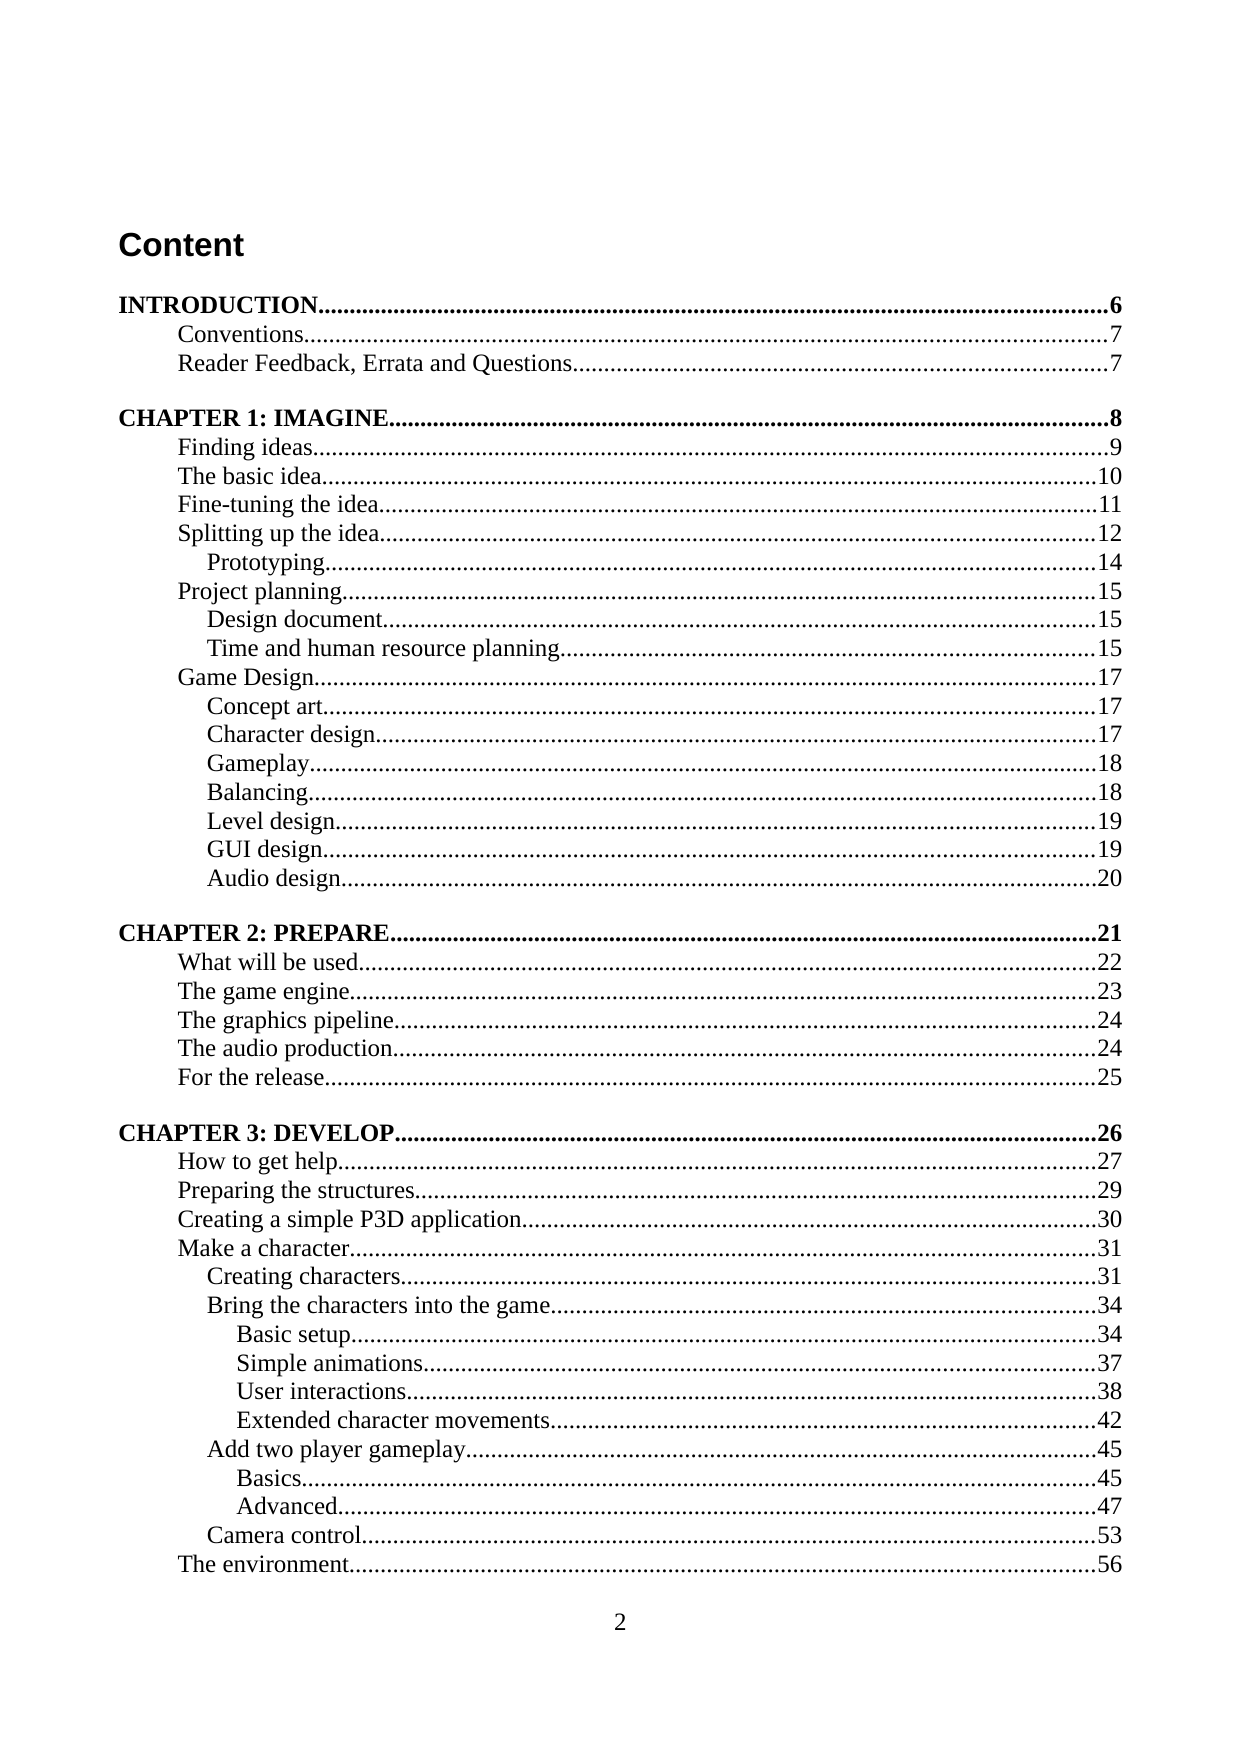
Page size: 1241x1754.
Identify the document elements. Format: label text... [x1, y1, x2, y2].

text Character design 17 [207, 719, 1122, 748]
text Conventions 7 [177, 319, 1122, 348]
text Concept art 17 [207, 691, 1122, 719]
text Chapter 2: Prepare 21 [118, 918, 1122, 947]
text Chapter 3: Develop 26 [118, 1118, 1122, 1146]
text For the release 25 [177, 1062, 1122, 1091]
text Add two player gameplay 45 [207, 1434, 1122, 1463]
text Game Design 17 [177, 662, 1122, 691]
text Splitting up the idea 12 [177, 518, 1122, 547]
subtitle Content [118, 225, 1122, 264]
text Camera control 53 [207, 1520, 1122, 1549]
text GUI design 19 [207, 834, 1122, 863]
text The graphics pipeline 24 [177, 1005, 1122, 1033]
text Design document 15 [207, 604, 1122, 633]
text Make a character 31 [177, 1233, 1122, 1261]
text Balancing 18 [207, 777, 1122, 806]
text Finding ideas 9 [177, 432, 1122, 461]
text User interactions 38 [236, 1376, 1122, 1405]
text Preparing the structures 29 [177, 1175, 1122, 1204]
text What will be used 22 [177, 947, 1122, 976]
text The audio production 24 [177, 1033, 1122, 1062]
text Fine-tuning the idea 11 [177, 489, 1122, 518]
text Creating characters 31 [207, 1261, 1122, 1290]
text Extended character movements 42 [236, 1405, 1122, 1434]
text How to get help 27 [177, 1146, 1122, 1175]
text Basics 45 [236, 1463, 1122, 1491]
text Simple animations 37 [236, 1348, 1122, 1376]
text Chapter 1: Imagine 8 [118, 403, 1122, 432]
text Gameplay 18 [207, 748, 1122, 777]
text Bring the characters into the game 34 [207, 1290, 1122, 1319]
text Advanced 47 [236, 1491, 1122, 1520]
text Time and human resource planning 15 [207, 633, 1122, 662]
text Creating a simple P3D application 30 [177, 1204, 1122, 1233]
text Level design 19 [207, 806, 1122, 834]
text Prototyping 14 [207, 547, 1122, 576]
text Audio design 20 [207, 863, 1122, 892]
text Basic setup 34 [236, 1319, 1122, 1348]
text The game engine 23 [177, 976, 1122, 1005]
text Reader Feedback, Errata and Questions 7 [177, 348, 1122, 377]
text The environment 56 [177, 1549, 1122, 1578]
text Project planning 15 [177, 576, 1122, 604]
text The basic idea 10 [177, 461, 1122, 489]
text Introduction 6 [118, 290, 1122, 319]
